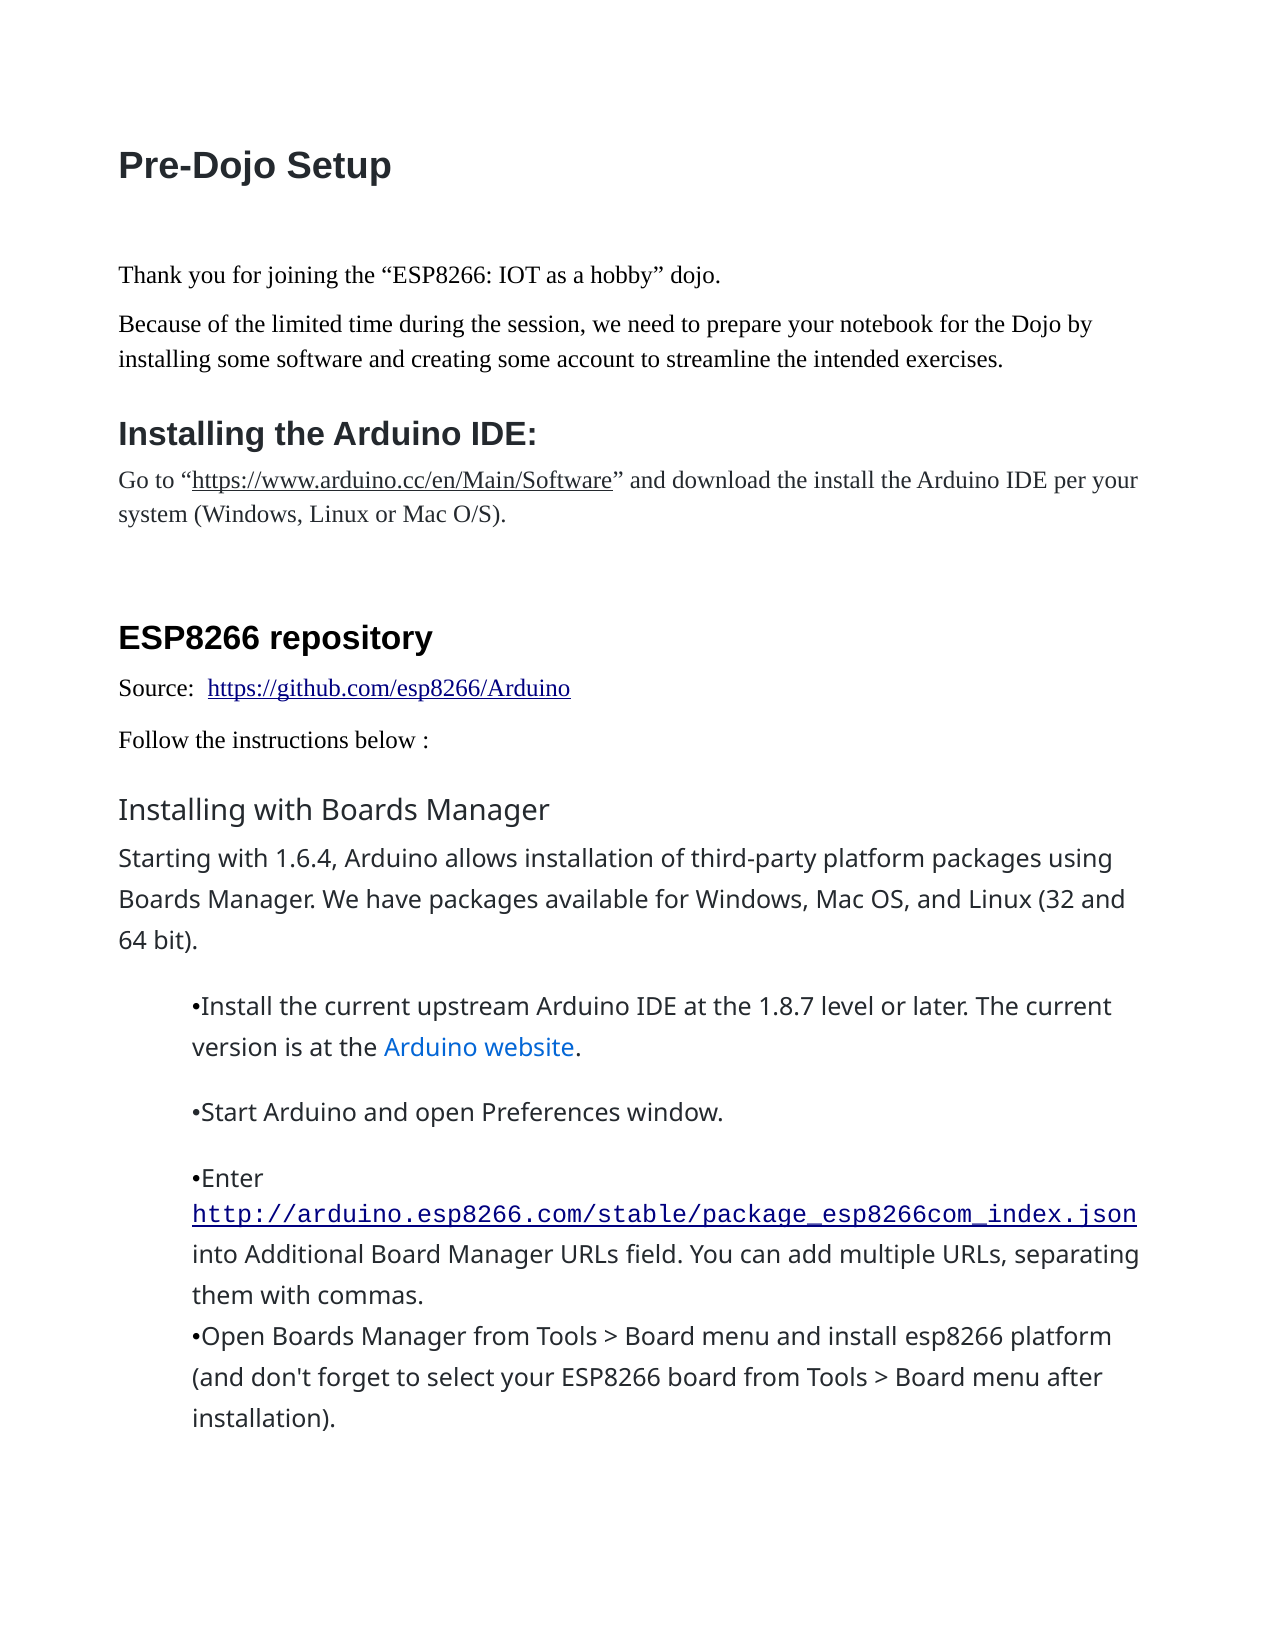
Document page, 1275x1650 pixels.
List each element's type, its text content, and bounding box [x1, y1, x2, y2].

text Starting with 1.6.4, Arduino allows installation of third-party platform packages using Boards Manager. We have packages available for Windows, Mac OS, and Linux (32 and 64 bit). [118, 841, 1157, 957]
subtitle ESP8266 repository [118, 618, 1157, 657]
subtitle Installing with Boards Manager [118, 788, 1157, 828]
list Install the current upstream Arduino IDE at the 1.8.7 level or later. The current version is at the Arduino website. [118, 988, 1157, 1063]
list Start Arduino and open Preferences window. [118, 1095, 1157, 1129]
text Source: https://github.com/esp8266/Arduino [118, 669, 1157, 703]
text Go to “https://www.arduino.cc/en/Main/Software” and download the install the Arduino IDE per your system (Windows, Linux or Mac O/S). [118, 465, 1157, 528]
text Thank you for joining the “ESP8266: IOT as a hobby” dojo. [118, 260, 1157, 289]
text Because of the limited time during the session, we need to prepare your notebook for the Dojo by installing some software and creating some account to streamline the intended exercises. [118, 309, 1157, 372]
list Enter http://arduino.esp8266.com/stable/package_esp8266com_index.json into Additional Board Manager URLs field. You can add multiple URLs, separating them with commas. [118, 1161, 1157, 1312]
subtitle Pre-Dojo Setup [118, 143, 1157, 187]
text Follow the instructions below : [118, 725, 1157, 753]
list Open Boards Manager from Tools > Board menu and install esp8266 platform (and don't forget to select your ESP8266 board from Tools > Board menu after installation). [118, 1318, 1157, 1434]
subtitle Installing the Arduino IDE: [118, 414, 1157, 452]
